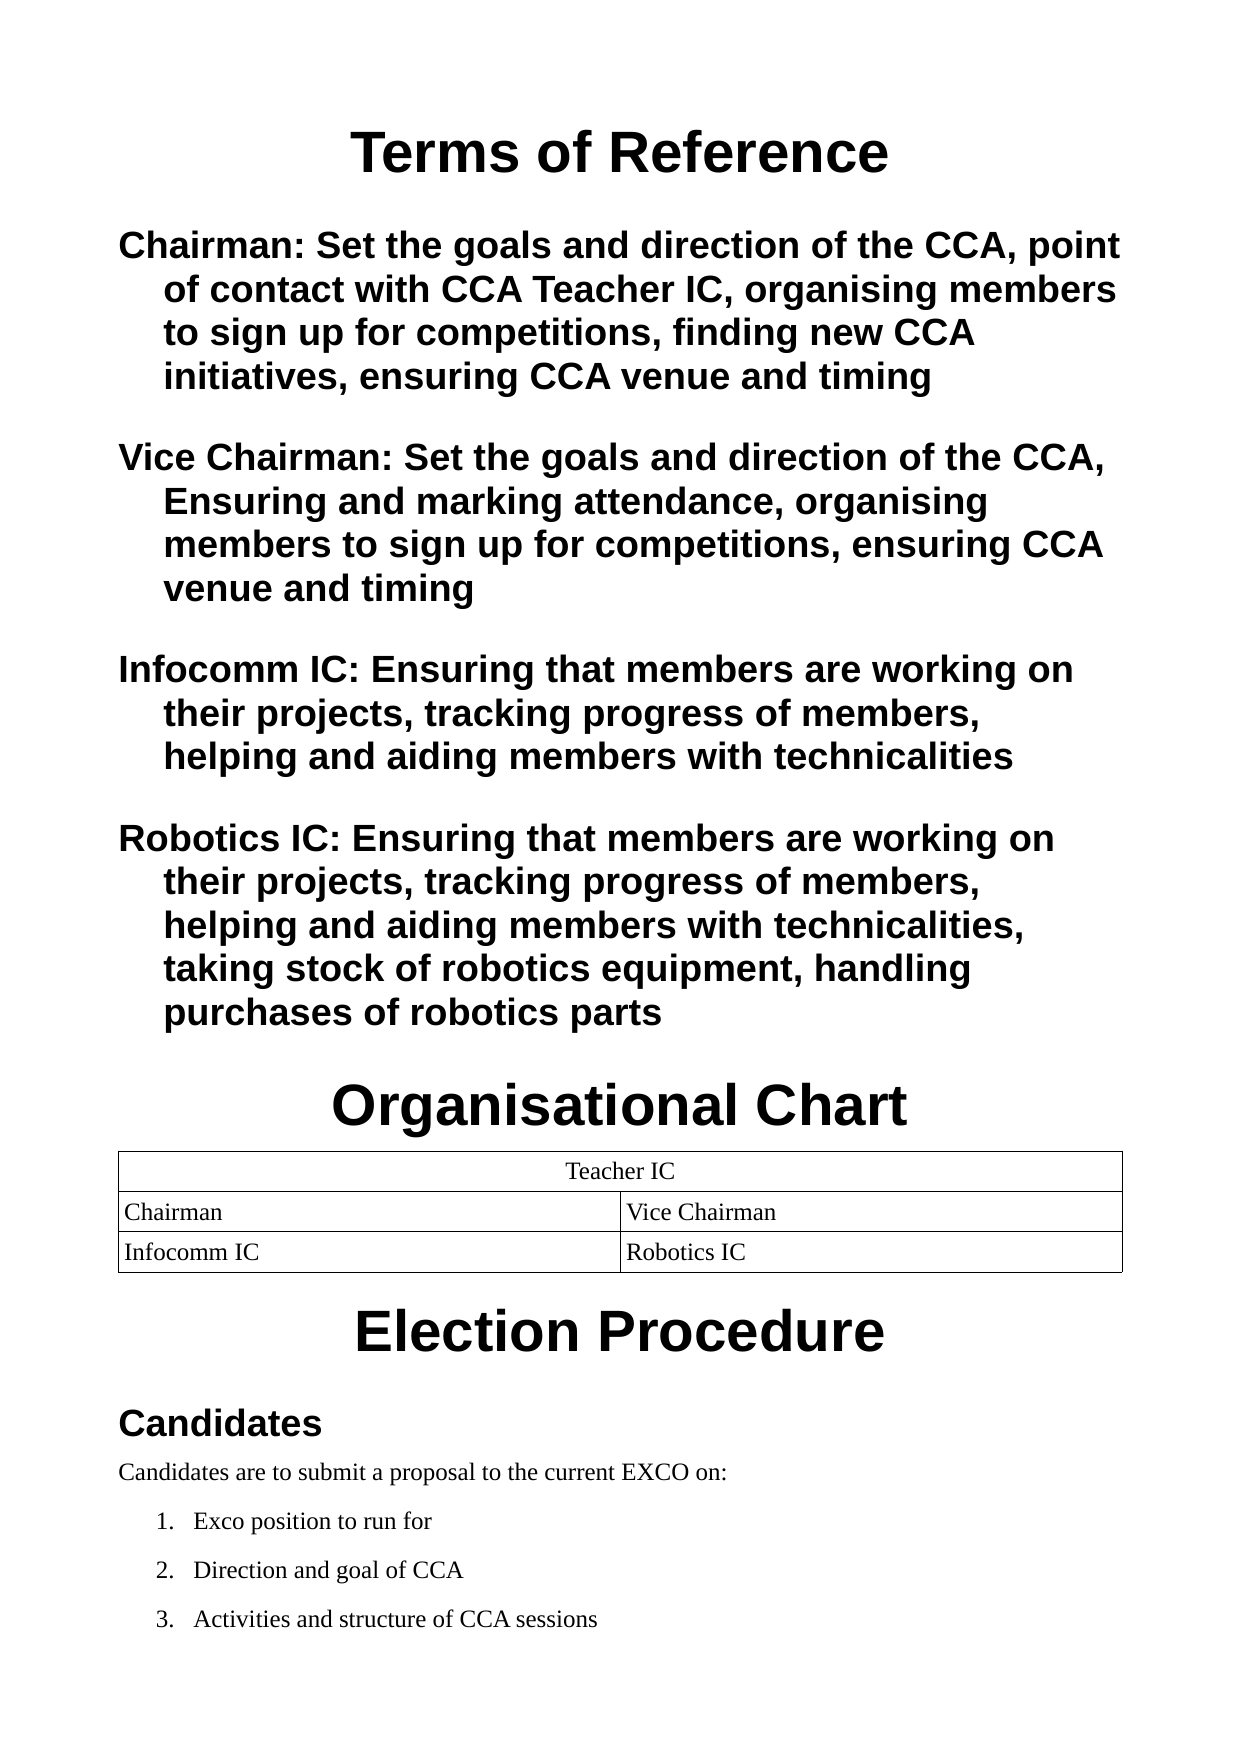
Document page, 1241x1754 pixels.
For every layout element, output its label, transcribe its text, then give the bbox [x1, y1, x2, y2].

subtitle Infocomm IC: Ensuring that members are working on their projects, tracking progress of members, helping and aiding members with technicalities [118, 647, 1122, 778]
table_cell Infocomm IC [119, 1232, 620, 1272]
table_cell Robotics IC [621, 1232, 1122, 1272]
text Candidates are to submit a proposal to the current EXCO on: [118, 1457, 1122, 1486]
list Exco position to run for [156, 1506, 1122, 1535]
title Terms of Reference [118, 118, 1122, 185]
subtitle Vice Chairman: Set the goals and direction of the CCA, Ensuring and marking attendance, organising members to sign up for competitions, ensuring CCA venue and timing [118, 435, 1122, 609]
list Activities and structure of CCA sessions [156, 1604, 1122, 1633]
list Direction and goal of CCA [156, 1556, 1122, 1584]
title Organisational Chart [118, 1071, 1122, 1138]
table_header Teacher IC [119, 1152, 1122, 1191]
table_cell Vice Chairman [621, 1192, 1122, 1231]
subtitle Candidates [118, 1401, 1122, 1445]
title Election Procedure [118, 1297, 1122, 1364]
subtitle Chairman: Set the goals and direction of the CCA, point of contact with CCA Teacher IC, organising members to sign up for competitions, finding new CCA initiatives, ensuring CCA venue and timing [118, 223, 1122, 397]
table_cell Chairman [119, 1192, 620, 1231]
subtitle Robotics IC: Ensuring that members are working on their projects, tracking progress of members, helping and aiding members with technicalities, taking stock of robotics equipment, handling purchases of robotics parts [118, 815, 1122, 1033]
